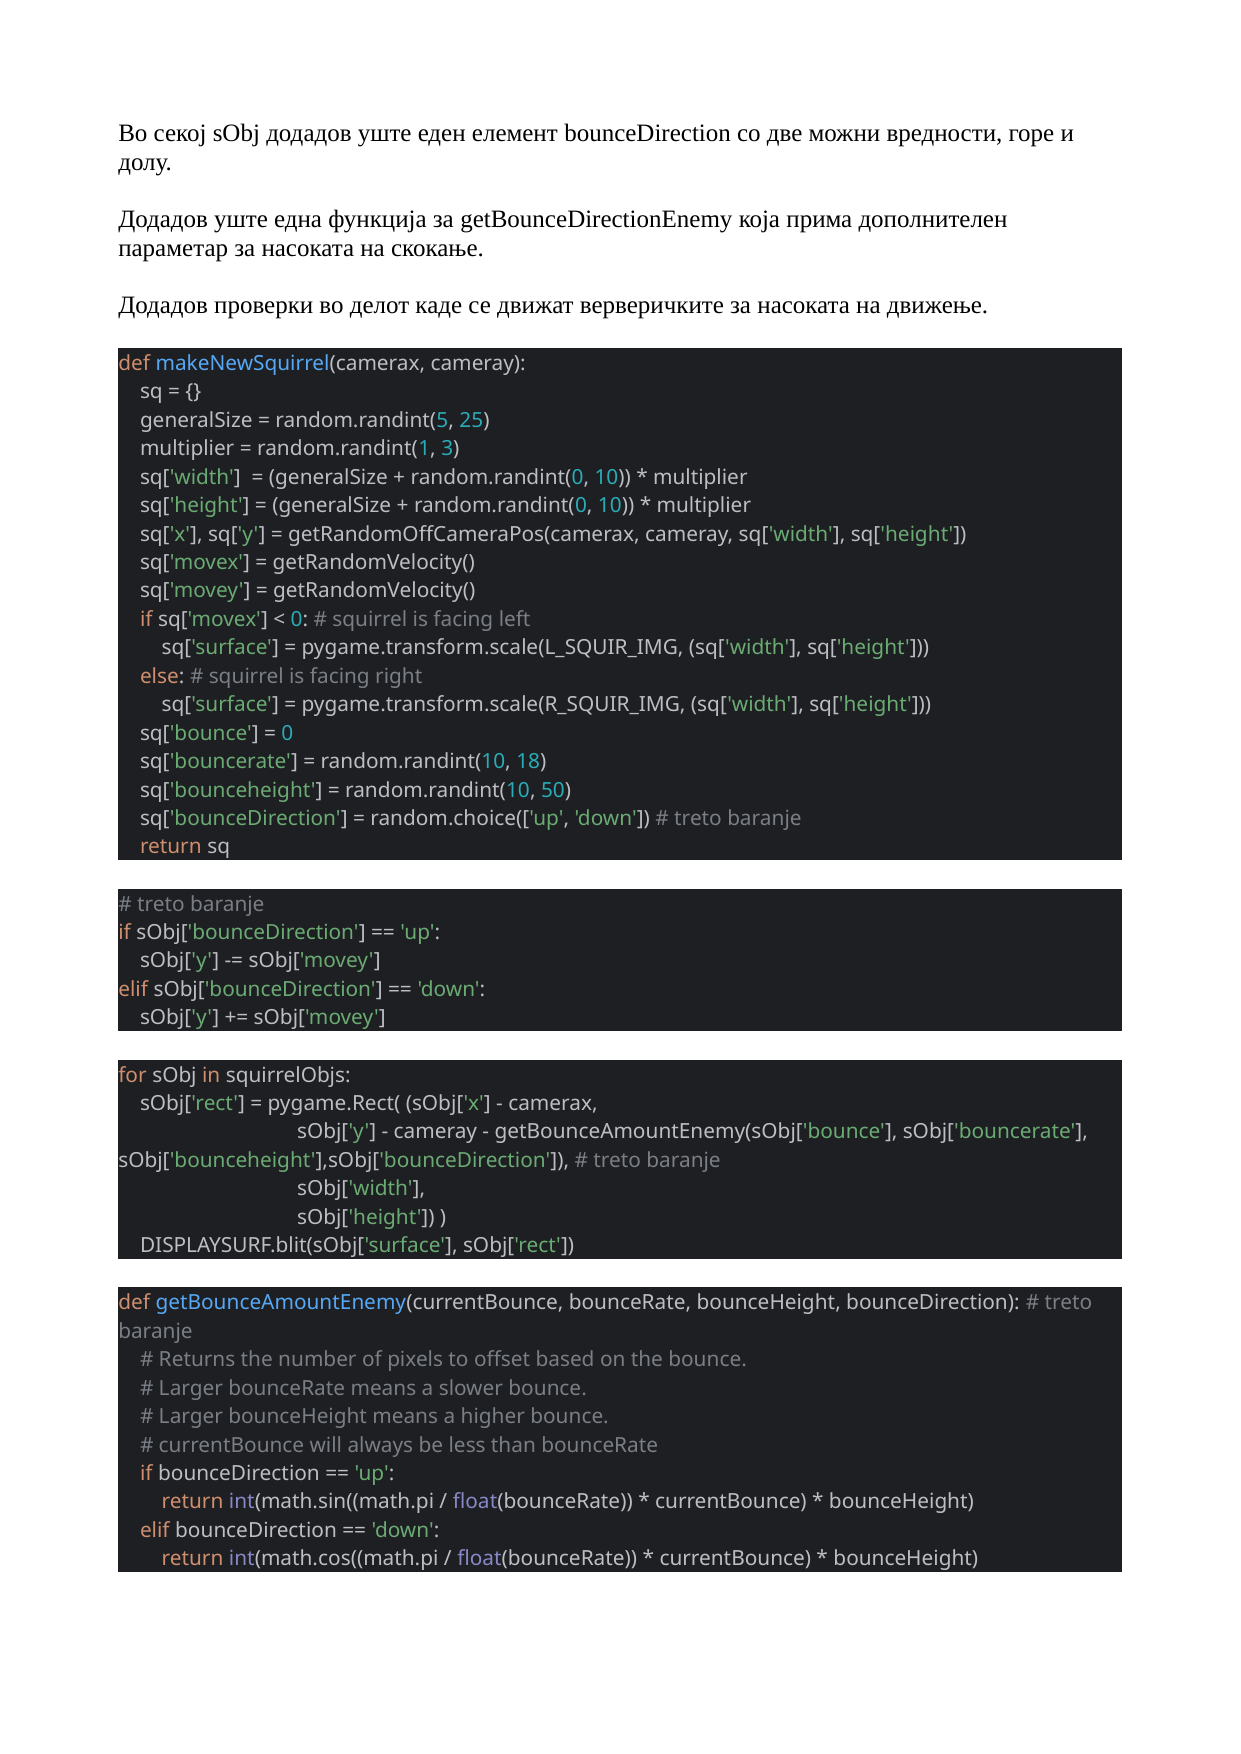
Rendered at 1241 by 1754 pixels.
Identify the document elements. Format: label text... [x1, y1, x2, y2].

text # treto baranje if sObj['bounceDirection'] == 'up': sObj['y'] -= sObj['movey'] elif sObj['bounceDirection'] == 'down': sObj['y'] += sObj['movey'] [118, 889, 1122, 1031]
text def makeNewSquirrel(camerax, cameray): sq = {} generalSize = random.randint(5, 25) multiplier = random.randint(1, 3) sq['width'] = (generalSize + random.randint(0, 10)) * multiplier sq['height'] = (generalSize + random.randint(0, 10)) * multiplier sq['x'], sq['y'] = getRandomOffCameraPos(camerax, cameray, sq['width'], sq['height']) sq['movex'] = getRandomVelocity() sq['movey'] = getRandomVelocity() if sq['movex'] < 0: # squirrel is facing left sq['surface'] = pygame.transform.scale(L_SQUIR_IMG, (sq['width'], sq['height'])) else: # squirrel is facing right sq['surface'] = pygame.transform.scale(R_SQUIR_IMG, (sq['width'], sq['height'])) sq['bounce'] = 0 sq['bouncerate'] = random.randint(10, 18) sq['bounceheight'] = random.randint(10, 50) sq['bounceDirection'] = random.choice(['up', 'down']) # treto baranje return sq [118, 348, 1122, 860]
text def getBounceAmountEnemy(currentBounce, bounceRate, bounceHeight, bounceDirection): # treto baranje # Returns the number of pixels to offset based on the bounce. # Larger bounceRate means a slower bounce. # Larger bounceHeight means a higher bounce. # currentBounce will always be less than bounceRate if bounceDirection == 'up': return int(math.sin((math.pi / float(bounceRate)) * currentBounce) * bounceHeight) elif bounceDirection == 'down': return int(math.cos((math.pi / float(bounceRate)) * currentBounce) * bounceHeight) [118, 1287, 1122, 1572]
text for sObj in squirrelObjs: sObj['rect'] = pygame.Rect( (sObj['x'] - camerax, sObj['y'] - cameray - getBounceAmountEnemy(sObj['bounce'], sObj['bouncerate'], sObj['bounceheight'],sObj['bounceDirection']), # treto baranje sObj['width'], sObj['height']) ) DISPLAYSURF.blit(sObj['surface'], sObj['rect']) [118, 1060, 1122, 1259]
text Во секој sObj додадов уште еден елемент bounceDirection со две можни вредности, горе и долу. [118, 118, 1122, 176]
text Додадов уште една функција за getBounceDirectionEnemy која прима дополнителен параметар за насоката на скокање. [118, 176, 1122, 262]
text Додадов проверки во делот каде се движат верверичките за насоката на движење. [118, 291, 1122, 319]
